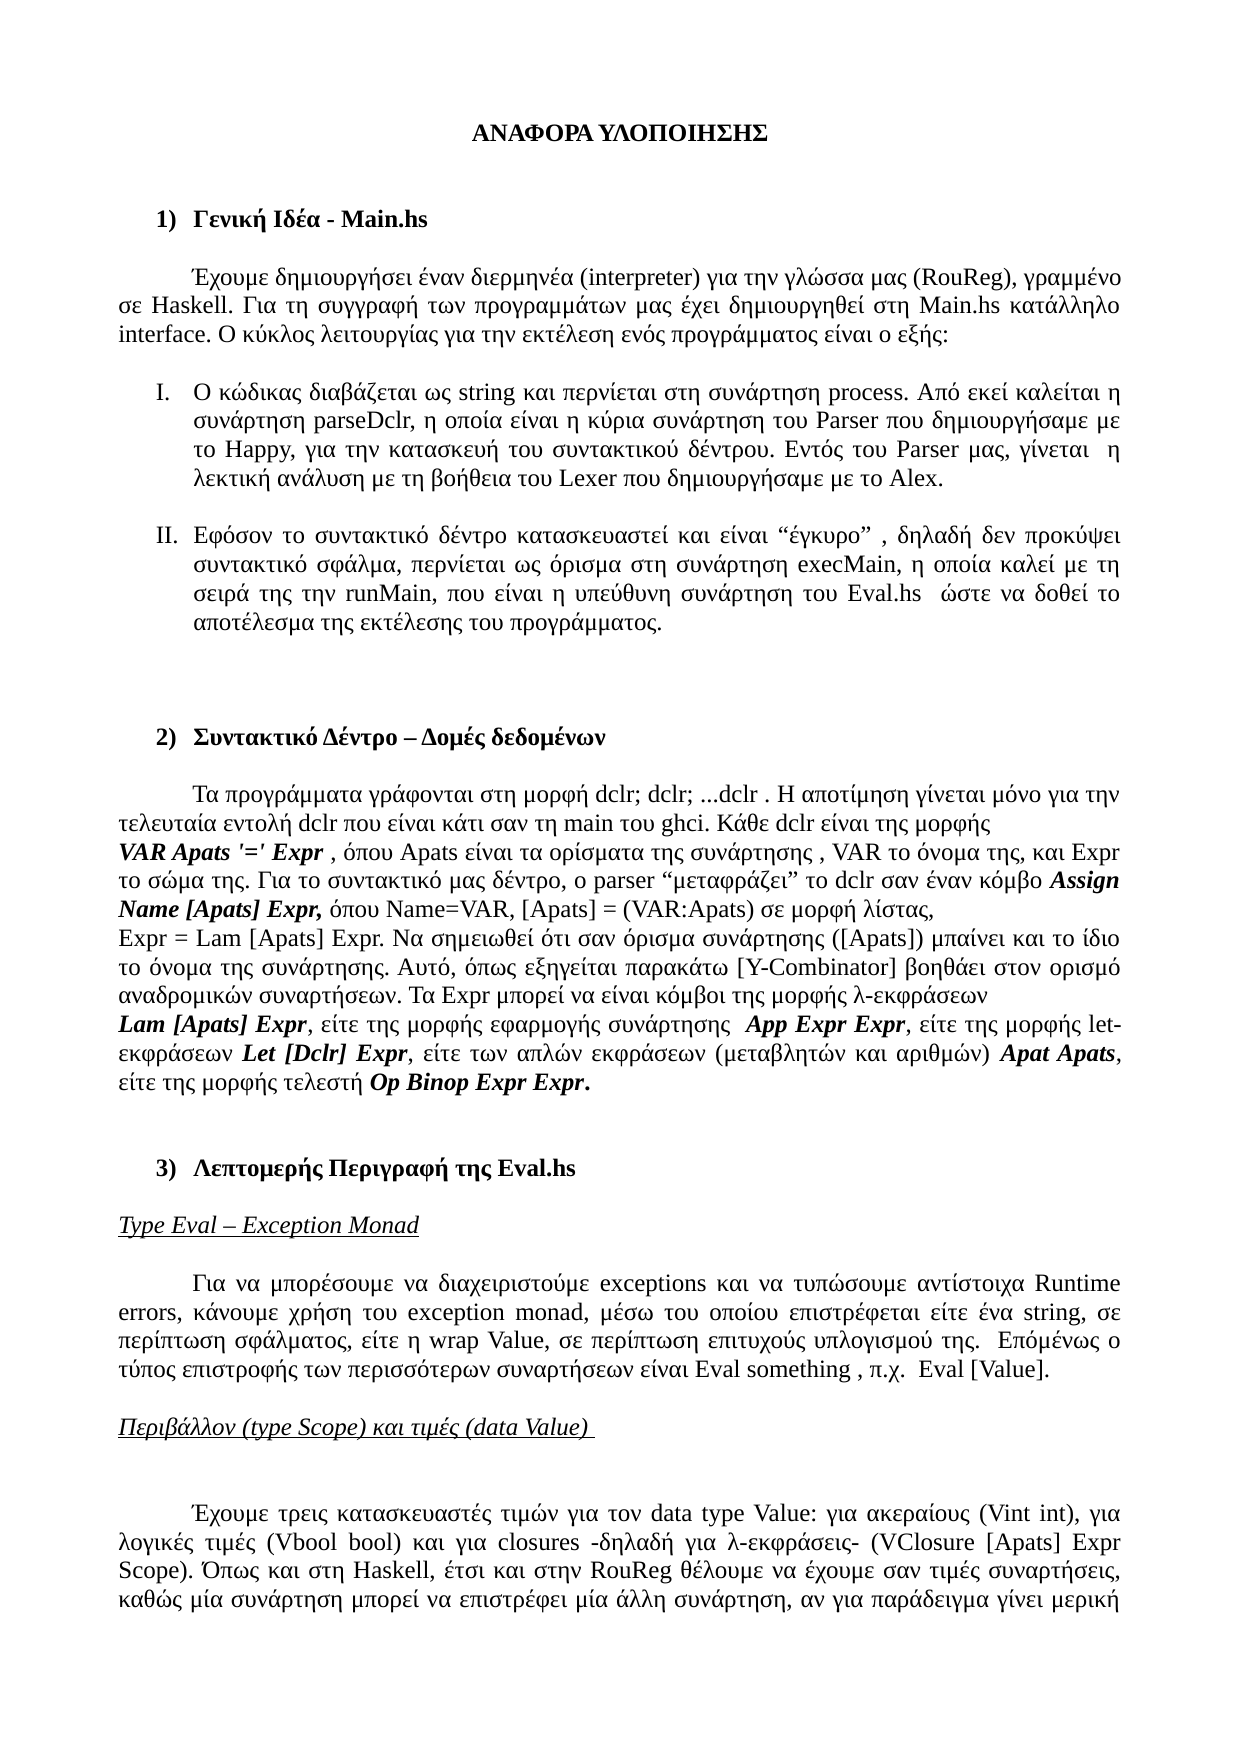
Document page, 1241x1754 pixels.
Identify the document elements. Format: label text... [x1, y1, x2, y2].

list Ο κώδικας διαβάζεται ως string και περνίεται στη συνάρτηση process. Από εκεί καλείται η συνάρτηση parseDclr, η οποία είναι η κύρια συνάρτηση του Parser που δημιουργήσαμε με το Happy, για την κατασκευή του συντακτικού δέντρου. Εντός του Parser μας, γίνεται η λεκτική ανάλυση με τη βοήθεια του Lexer που δημιουργήσαμε με το Alex. [156, 377, 1122, 492]
text Lam [Apats] Expr, είτε της μορφής εφαρμογής συνάρτησης App Expr Expr, είτε της μορφής let-εκφράσεων Let [Dclr] Expr, είτε των απλών εκφράσεων (μεταβλητών και αριθμών) Apat Apats, είτε της μορφής τελεστή Op Binop Expr Expr. [118, 1009, 1122, 1096]
text Τα προγράμματα γράφονται στη μορφή dclr; dclr; ...dclr . Η αποτίμηση γίνεται μόνο για την τελευταία εντολή dclr που είναι κάτι σαν τη main του ghci. Κάθε dclr είναι της μορφής [118, 779, 1122, 837]
text Expr = Lam [Apats] Expr. Να σημειωθεί ότι σαν όρισμα συνάρτησης ([Apats]) μπαίνει και το ίδιο το όνομα της συνάρτησης. Αυτό, όπως εξηγείται παρακάτω [Y-Combinator] βοηθάει στον ορισμό αναδρομικών συναρτήσεων. Τα Expr μπορεί να είναι κόμβοι της μορφής λ-εκφράσεων [118, 923, 1122, 1009]
list Λεπτομερής Περιγραφή της Eval.hs [156, 1153, 1122, 1182]
text ΑΝΑΦΟΡΑ ΥΛΟΠΟΙΗΣΗΣ [118, 118, 1122, 147]
text VAR Apats '=' Expr , όπου Apats είναι τα ορίσματα της συνάρτησης , VAR το όνομα της, και Expr το σώμα της. Για το συντακτικό μας δέντρο, ο parser “μεταφράζει” το dclr σαν έναν κόμβο Assign Name [Apats] Expr, όπου Name=VAR, [Apats] = (VAR:Apats) σε μορφή λίστας, [118, 837, 1122, 923]
list Εφόσον το συντακτικό δέντρο κατασκευαστεί και είναι “έγκυρο” , δηλαδή δεν προκύψει συντακτικό σφάλμα, περνίεται ως όρισμα στη συνάρτηση execMain, η οποία καλεί με τη σειρά της την runMain, που είναι η υπεύθυνη συνάρτηση του Eval.hs ώστε να δοθεί το αποτέλεσμα της εκτέλεσης του προγράμματος. [156, 521, 1122, 636]
text Για να μπορέσουμε να διαχειριστούμε exceptions και να τυπώσουμε αντίστοιχα Runtime errors, κάνουμε χρήση του exception monad, μέσω του οποίου επιστρέφεται είτε ένα string, σε περίπτωση σφάλματος, είτε η wrap Value, σε περίπτωση επιτυχούς υπλογισμού της. Επόμένως ο τύπος επιστροφής των περισσότερων συναρτήσεων είναι Eval something , π.χ. Eval [Value]. [118, 1268, 1122, 1383]
text Έχουμε τρεις κατασκευαστές τιμών για τον data type Value: για ακεραίους (Vint int), για λογικές τιμές (Vbool bool) και για closures -δηλαδή για λ-εκφράσεις- (VClosure [Apats] Expr Scope). Όπως και στη Haskell, έτσι και στην RouReg θέλουμε να έχουμε σαν τιμές συναρτήσεις, καθώς μία συνάρτηση μπορεί να επιστρέφει μία άλλη συνάρτηση, αν για παράδειγμα γίνει μερική [118, 1498, 1122, 1613]
text Έχουμε δημιουργήσει έναν διερμηνέα (interpreter) για την γλώσσα μας (RouReg), γραμμένο σε Haskell. Για τη συγγραφή των προγραμμάτων μας έχει δημιουργηθεί στη Main.hs κατάλληλο interface. Ο κύκλος λειτουργίας για την εκτέλεση ενός προγράμματος είναι ο εξής: [118, 262, 1122, 348]
list Γενική Ιδέα - Main.hs [156, 204, 1122, 233]
list Συντακτικό Δέντρο – Δομές δεδομένων [156, 722, 1122, 751]
text Περιβάλλον (type Scope) και τιμές (data Value) [118, 1412, 1122, 1441]
text Type Eval – Exception Monad [118, 1211, 1122, 1239]
